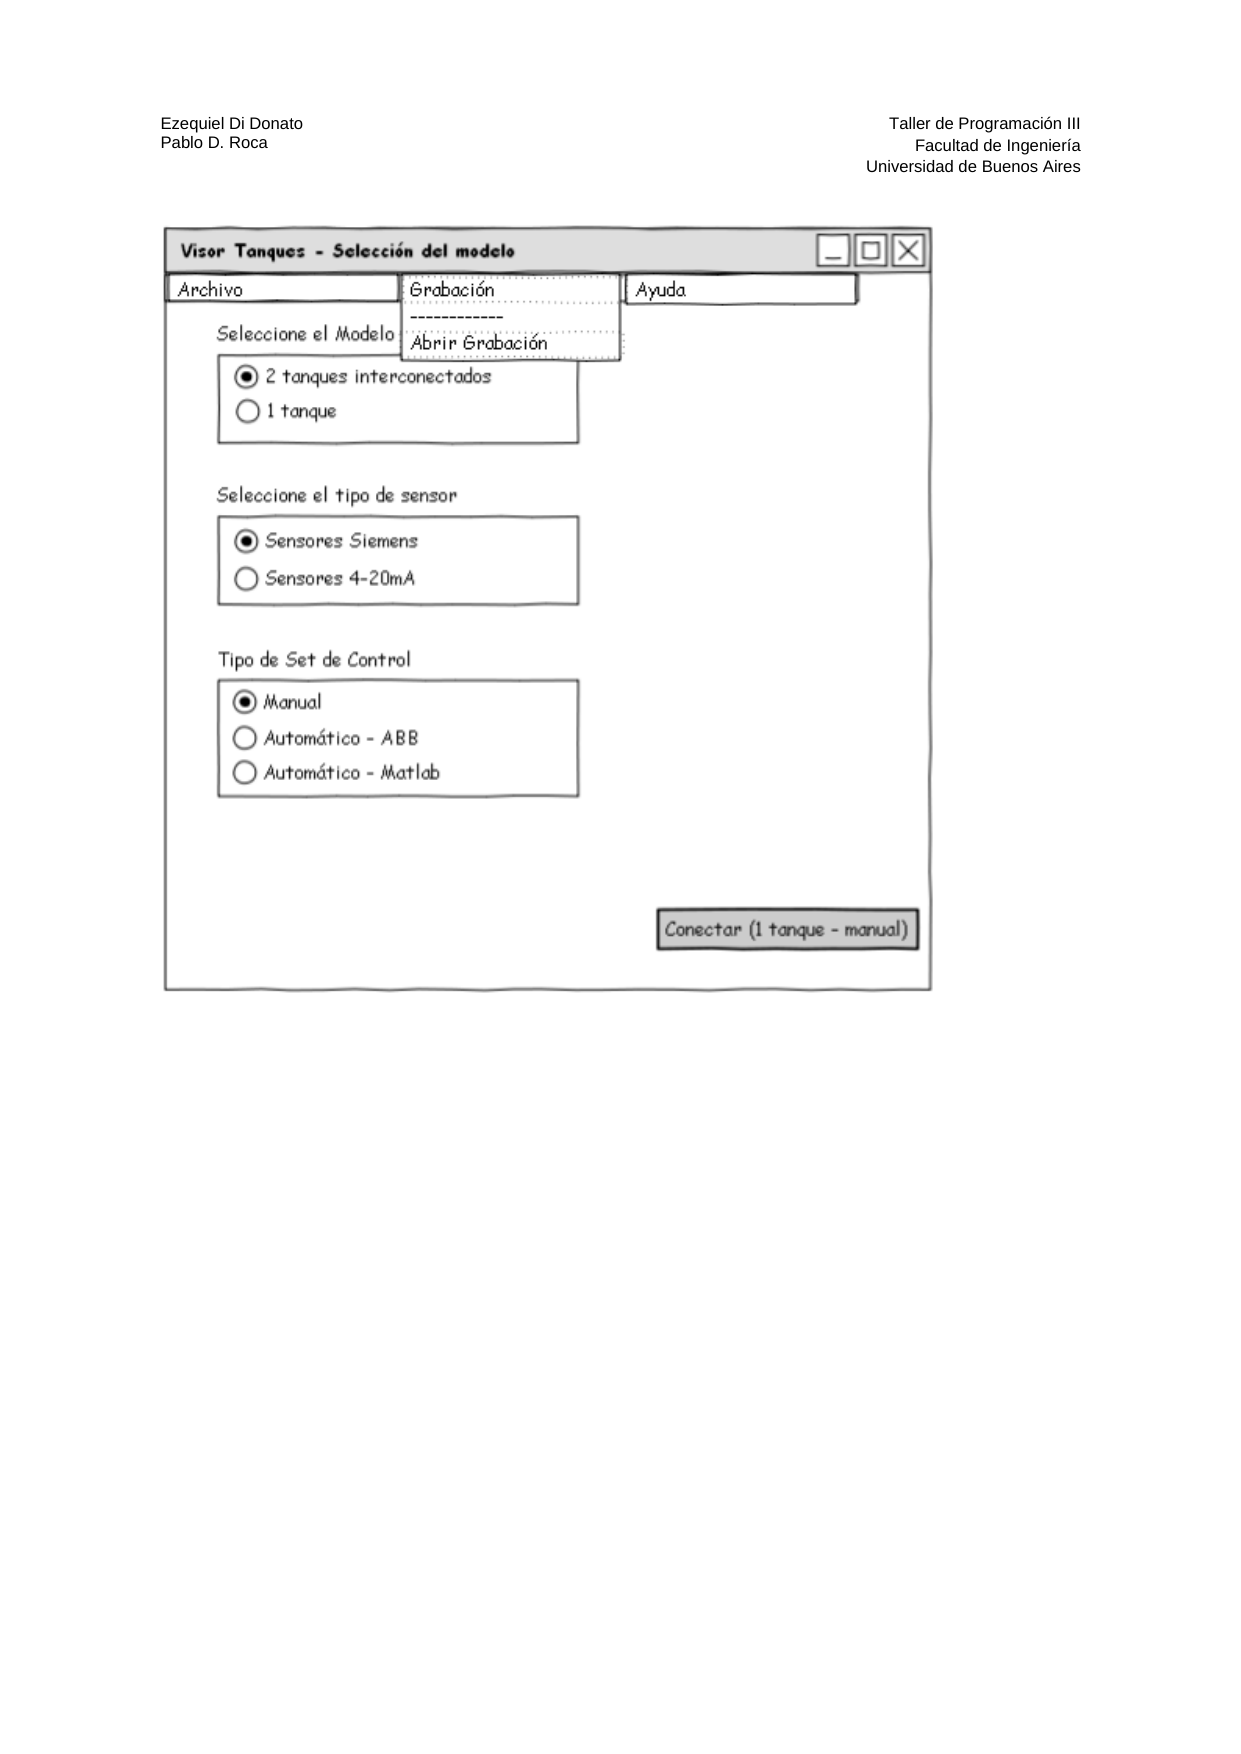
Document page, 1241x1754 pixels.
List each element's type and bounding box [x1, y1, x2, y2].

picture [150, 213, 947, 1010]
